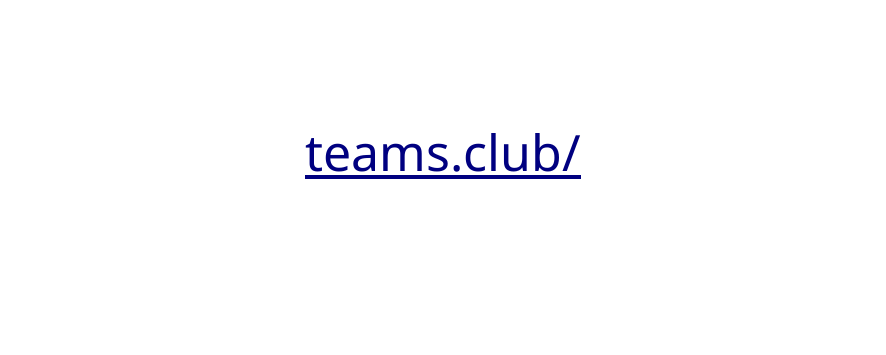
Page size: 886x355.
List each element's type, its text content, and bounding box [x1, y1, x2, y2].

text teams.club/ [118, 118, 768, 186]
